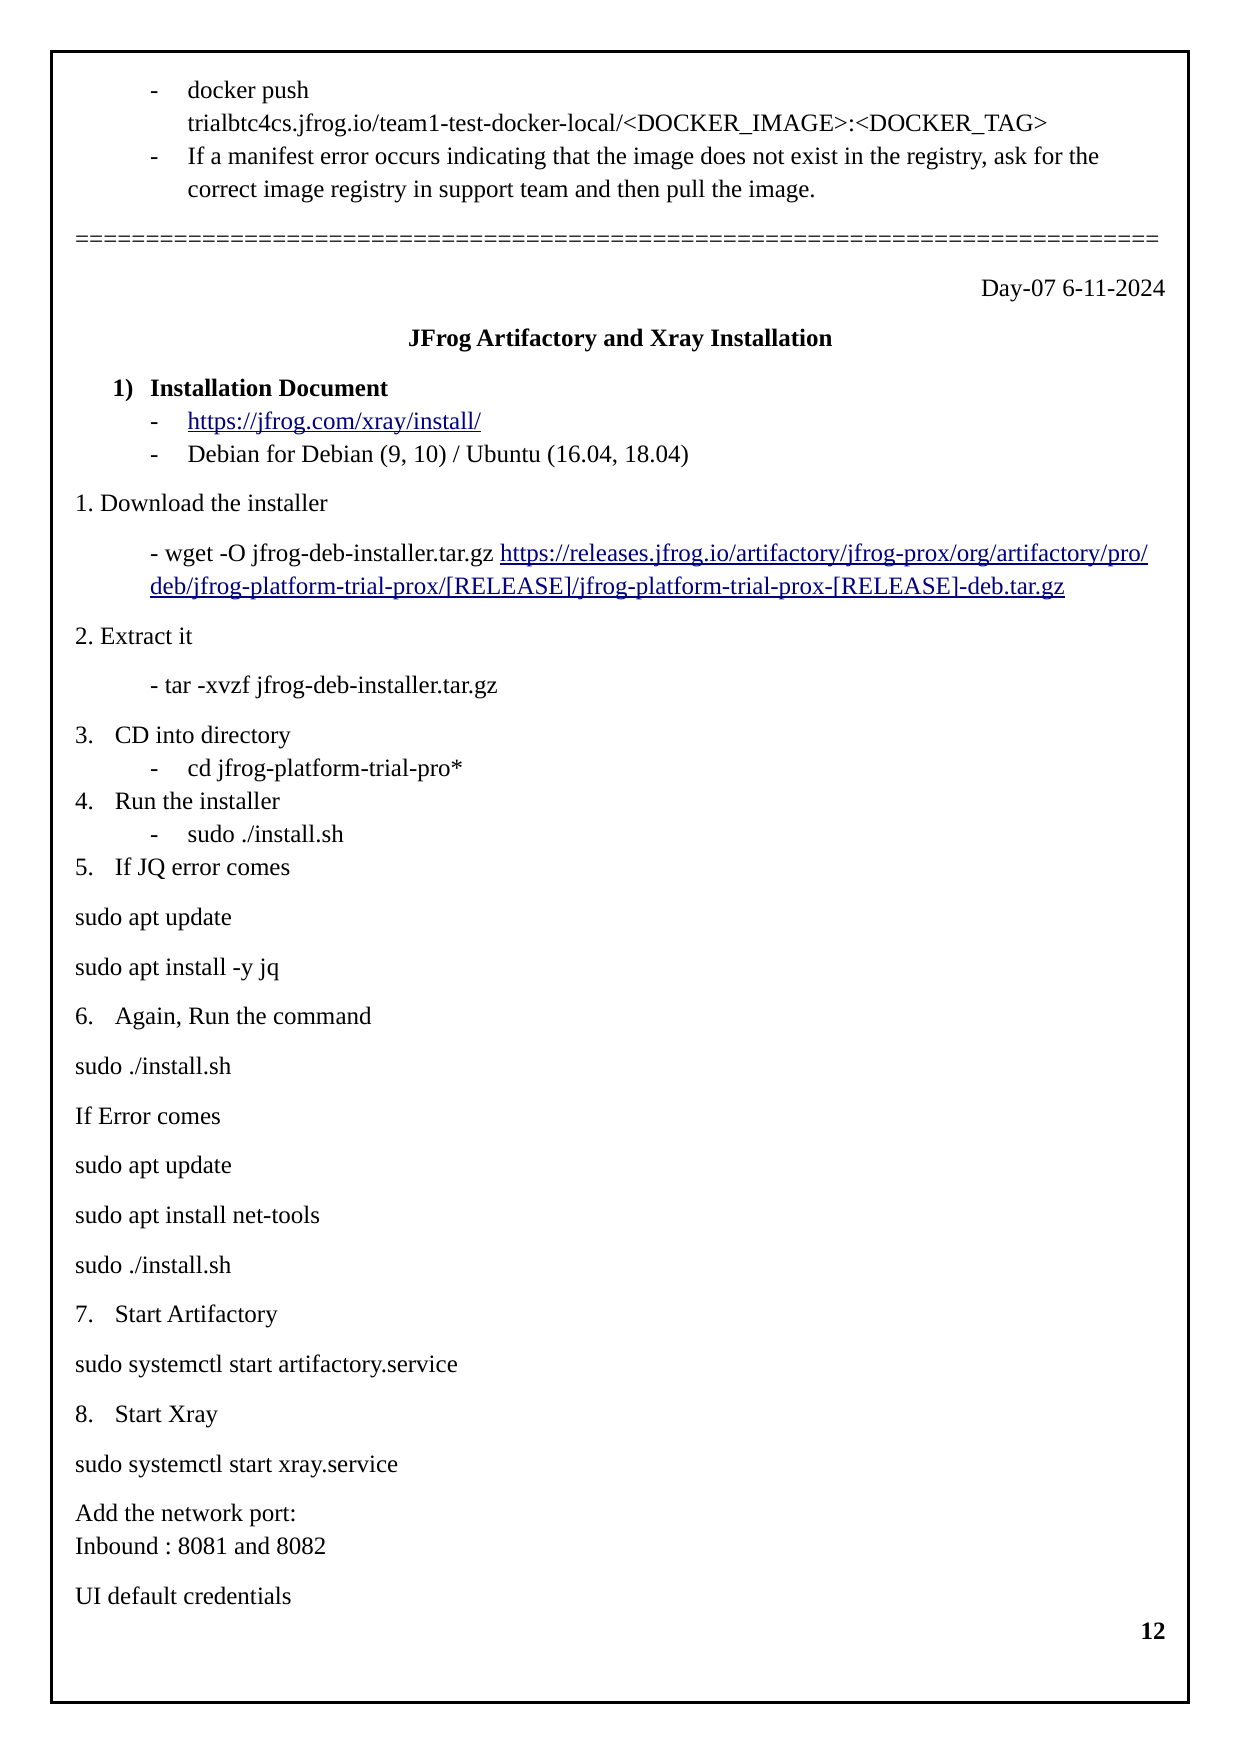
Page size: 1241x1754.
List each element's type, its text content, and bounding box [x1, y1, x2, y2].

text sudo apt install net-tools [75, 1200, 1165, 1229]
text If Error comes [75, 1101, 1165, 1129]
list Start Artifactory [75, 1299, 1165, 1328]
text - tar -xvzf jfrog-deb-installer.tar.gz [75, 671, 1165, 699]
text sudo apt install -y jq [75, 952, 1165, 981]
text sudo systemctl start artifactory.service [75, 1349, 1165, 1378]
list CD into directory [75, 720, 1165, 749]
text 2. Extract it [75, 621, 1165, 650]
text Add the network port: Inbound : 8081 and 8082 [75, 1498, 1165, 1560]
list Installation Document [112, 373, 1165, 402]
text ============================================================================= [75, 224, 1165, 252]
list docker push trialbtc4cs.jfrog.io/team1-test-docker-local/<DOCKER_IMAGE>:<DOCKER_TAG> [150, 75, 1165, 137]
list Start Xray [75, 1399, 1165, 1428]
list cd jfrog-platform-trial-pro* [150, 753, 1165, 782]
text sudo ./install.sh [75, 1051, 1165, 1080]
text - wget -O jfrog-deb-installer.tar.gz https://releases.jfrog.io/artifactory/jfrog-prox/org/artifactory/pro/deb/jfrog-platform-trial-prox/[RELEASE]/jfrog-platform-trial-prox-[RELEASE]-deb.tar.gz [150, 538, 1165, 600]
text sudo apt update [75, 902, 1165, 931]
text JFrog Artifactory and Xray Installation [75, 323, 1165, 352]
text sudo ./install.sh [75, 1250, 1165, 1279]
text Day-07 6-11-2024 [75, 273, 1165, 302]
list sudo ./install.sh [150, 819, 1165, 848]
text UI default credentials [75, 1581, 1165, 1610]
text sudo apt update [75, 1151, 1165, 1179]
text sudo systemctl start xray.service [75, 1449, 1165, 1477]
list If a manifest error occurs indicating that the image does not exist in the registry, ask for the correct image registry in support team and then pull the image. [150, 141, 1165, 203]
list Again, Run the command [75, 1001, 1165, 1030]
list https://jfrog.com/xray/install/ [150, 406, 1165, 434]
list If JQ error comes [75, 852, 1165, 881]
list Debian for Debian (9, 10) / Ubuntu (16.04, 18.04) [150, 439, 1165, 468]
text 1. Download the installer [75, 488, 1165, 517]
list Run the installer [75, 786, 1165, 815]
